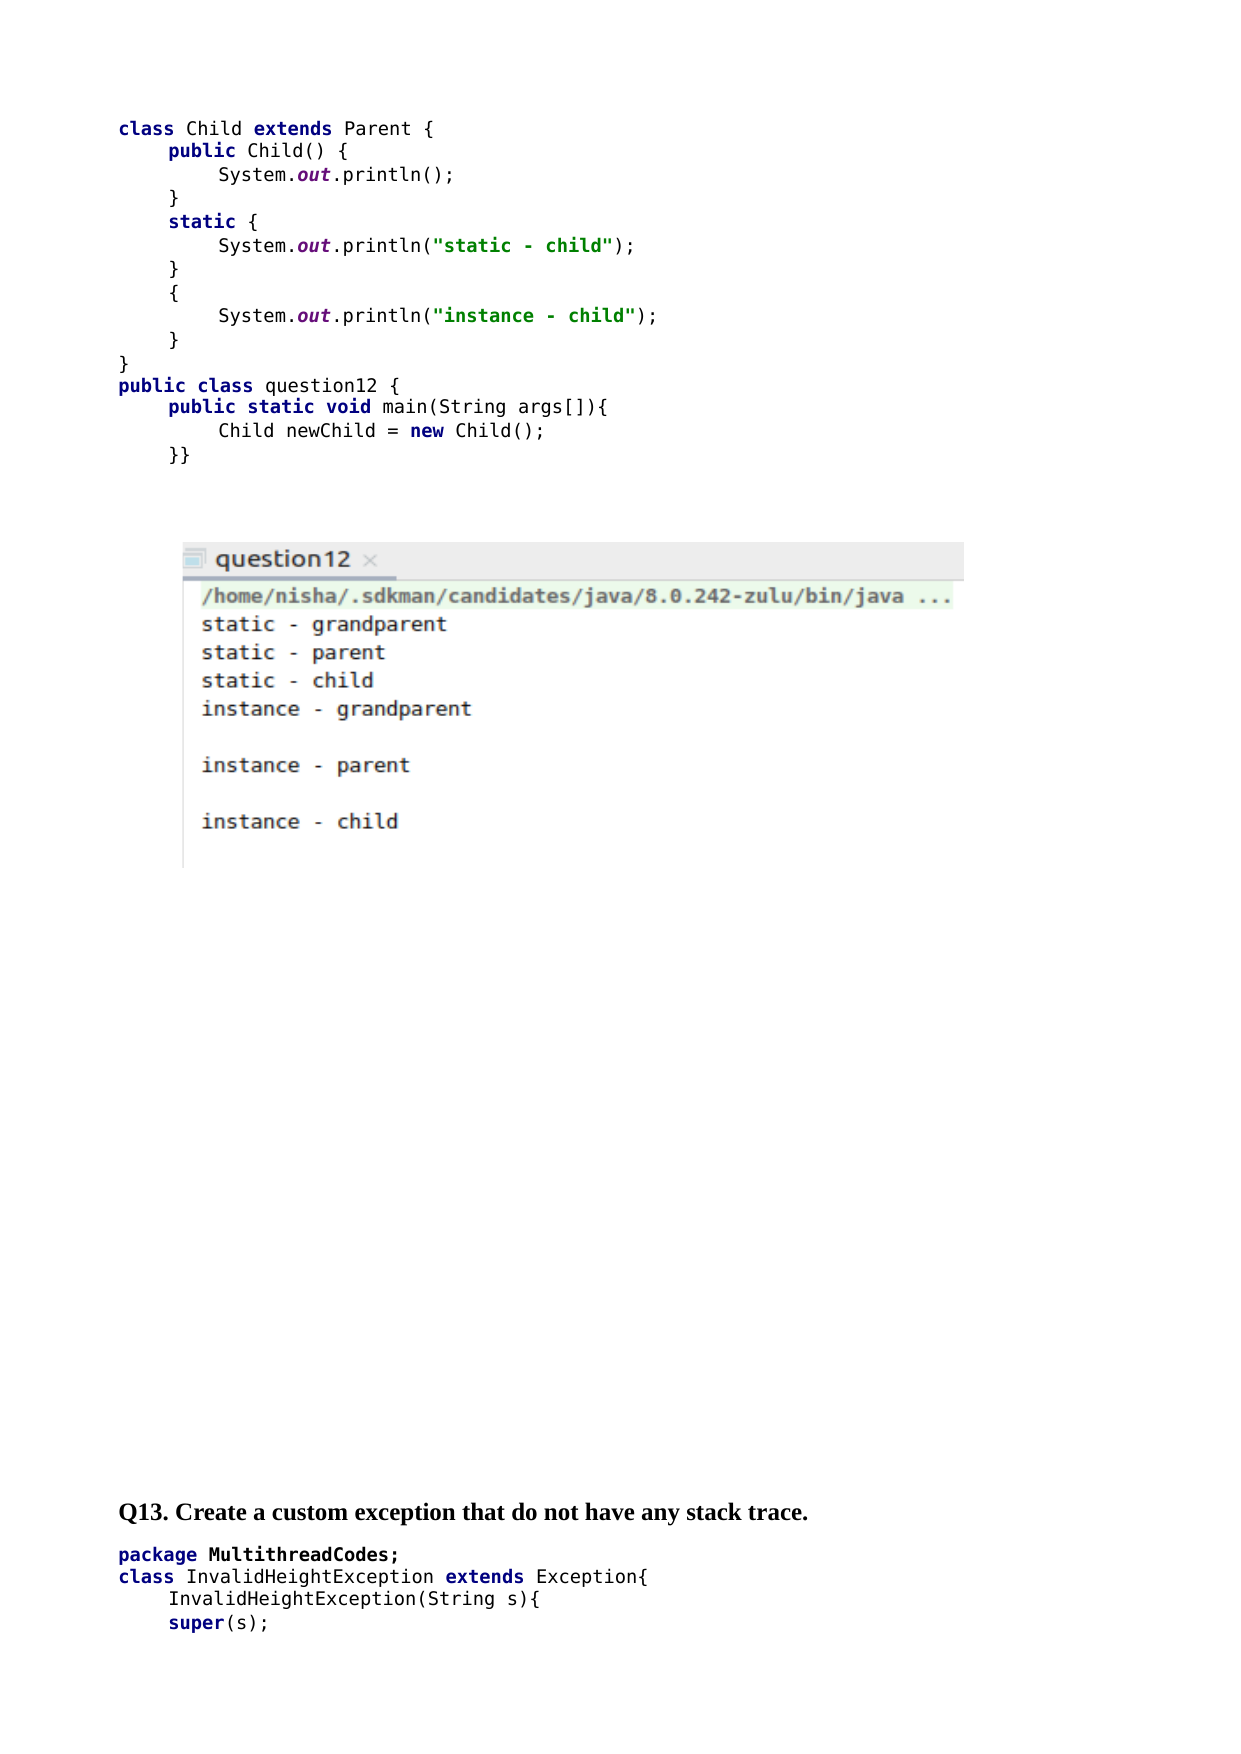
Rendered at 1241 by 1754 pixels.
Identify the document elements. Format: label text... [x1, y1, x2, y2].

text class InvalidHeightException extends Exception{ [118, 1566, 1122, 1588]
text class Child extends Parent { [118, 118, 1122, 140]
text System.out.println("instance - child"); [118, 306, 1122, 329]
text }} [118, 444, 1122, 467]
text public static void main(String args[]){ [118, 397, 1122, 420]
text } [118, 258, 1122, 282]
picture [182, 542, 964, 868]
text System.out.println(); [118, 164, 1122, 187]
text InvalidHeightException(String s){ [118, 1588, 1122, 1612]
text public Child() { [118, 140, 1122, 164]
text public class question12 { [118, 375, 1122, 397]
text } [118, 329, 1122, 353]
text package MultithreadCodes; [118, 1544, 1122, 1566]
text static { [118, 211, 1122, 234]
text { [118, 282, 1122, 306]
text Child newChild = new Child(); [118, 420, 1122, 444]
text } [118, 187, 1122, 211]
text } [118, 353, 1122, 375]
text Q13. Create a custom exception that do not have any stack trace. [118, 1497, 1122, 1525]
text System.out.println("static - child"); [118, 234, 1122, 258]
text super(s); [118, 1612, 1122, 1635]
